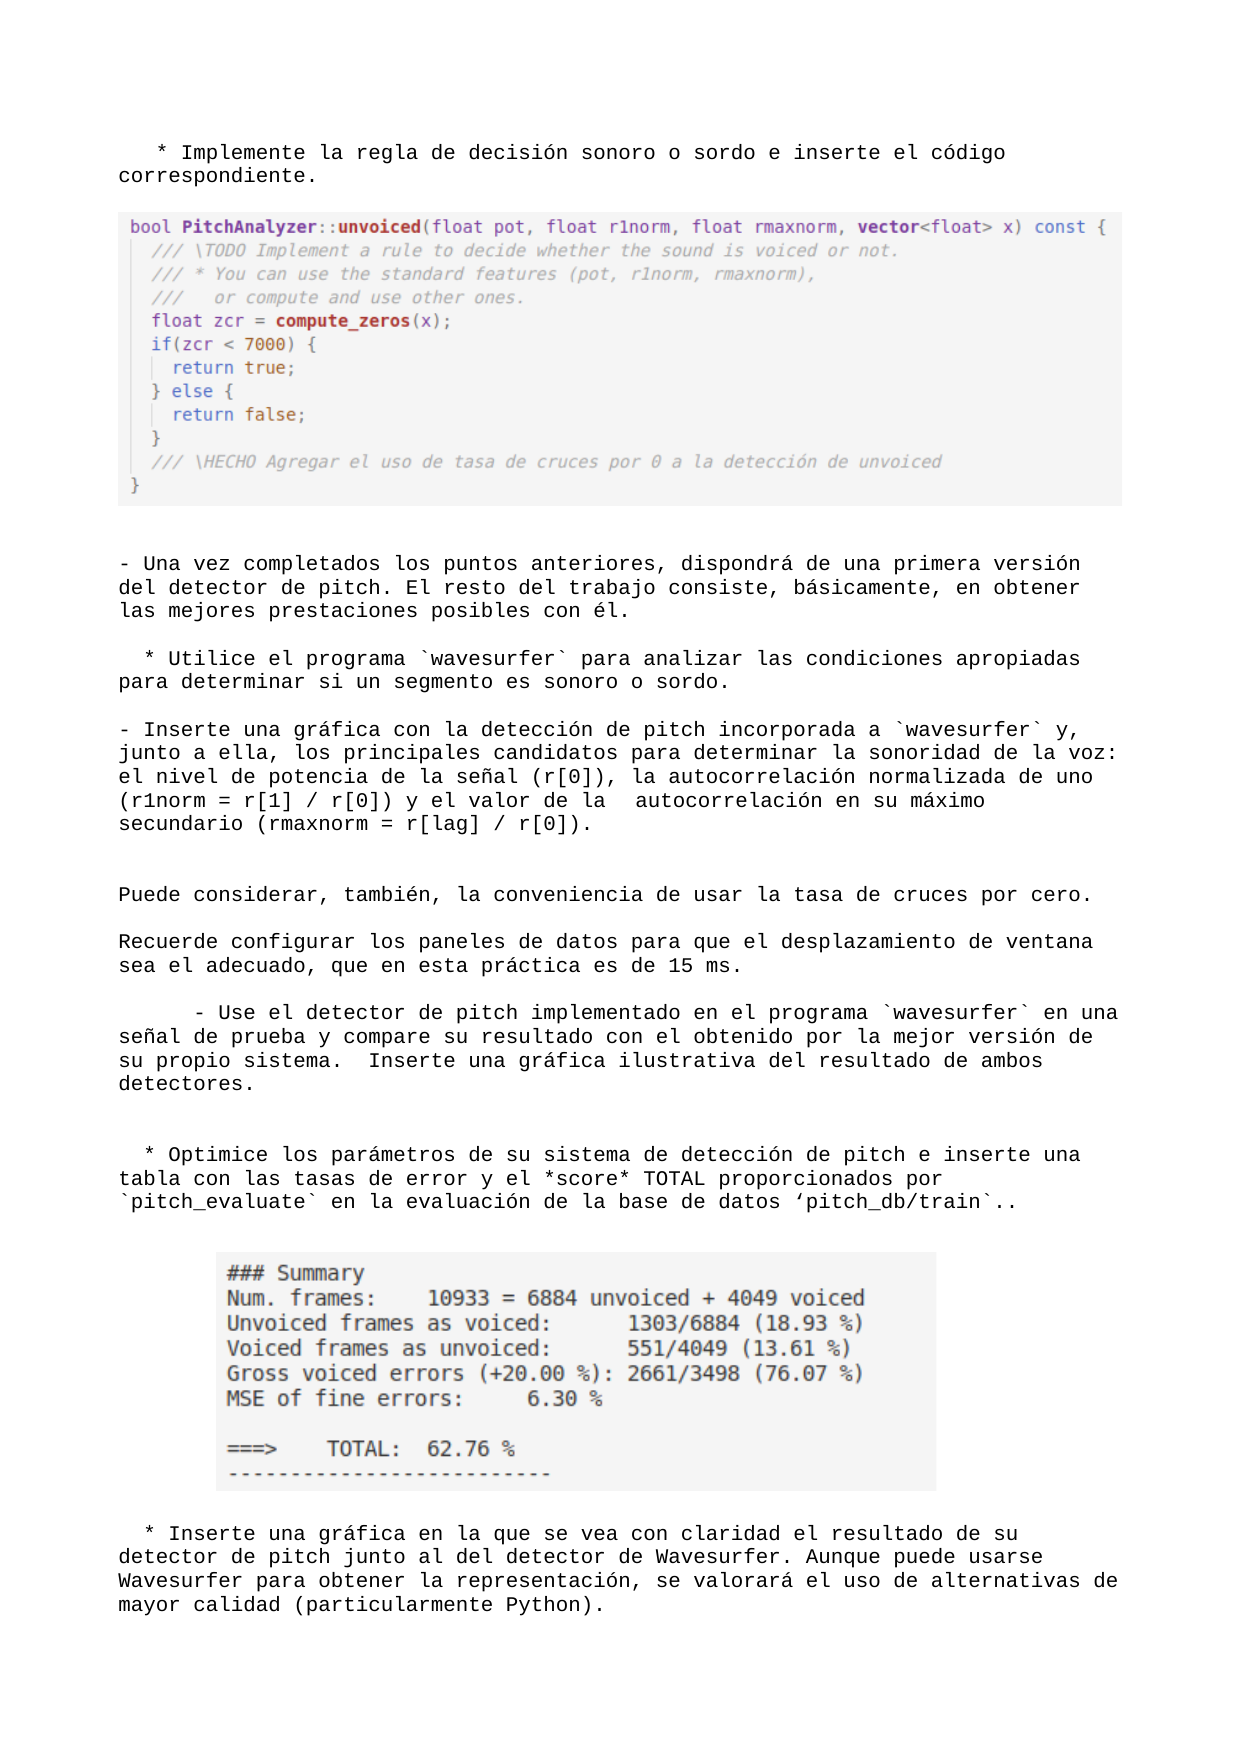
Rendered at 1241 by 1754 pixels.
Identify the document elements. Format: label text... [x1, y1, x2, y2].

text - Inserte una gráfica con la detección de pitch incorporada a `wavesurfer` y, junto a ella, los principales candidatos para determinar la sonoridad de la voz: el nivel de potencia de la señal (r[0]), la autocorrelación normalizada de uno (r1norm = r[1] / r[0]) y el valor de la autocorrelación en su máximo secundario (rmaxnorm = r[lag] / r[0]). [118, 719, 1122, 837]
text * Optimice los parámetros de su sistema de detección de pitch e inserte una tabla con las tasas de error y el *score* TOTAL proporcionados por `pitch_evaluate` en la evaluación de la base de datos ‘pitch_db/train`.. [118, 1144, 1122, 1215]
text Puede considerar, también, la conveniencia de usar la tasa de cruces por cero. [118, 884, 1122, 908]
picture [118, 212, 1123, 506]
text - Una vez completados los puntos anteriores, dispondrá de una primera versión del detector de pitch. El resto del trabajo consiste, básicamente, en obtener las mejores prestaciones posibles con él. [118, 553, 1122, 624]
text Recuerde configurar los paneles de datos para que el desplazamiento de ventana sea el adecuado, que en esta práctica es de 15 ms. [118, 931, 1122, 979]
picture [216, 1252, 937, 1491]
text * Implemente la regla de decisión sonoro o sordo e inserte el código correspondiente. [118, 142, 1122, 189]
text - Use el detector de pitch implementado en el programa `wavesurfer` en una señal de prueba y compare su resultado con el obtenido por la mejor versión de su propio sistema. Inserte una gráfica ilustrativa del resultado de ambos detectores. [118, 1002, 1122, 1097]
text * Inserte una gráfica en la que se vea con claridad el resultado de su detector de pitch junto al del detector de Wavesurfer. Aunque puede usarse Wavesurfer para obtener la representación, se valorará el uso de alternativas de mayor calidad (particularmente Python). [118, 1523, 1122, 1617]
text * Utilice el programa `wavesurfer` para analizar las condiciones apropiadas para determinar si un segmento es sonoro o sordo. [118, 648, 1122, 695]
